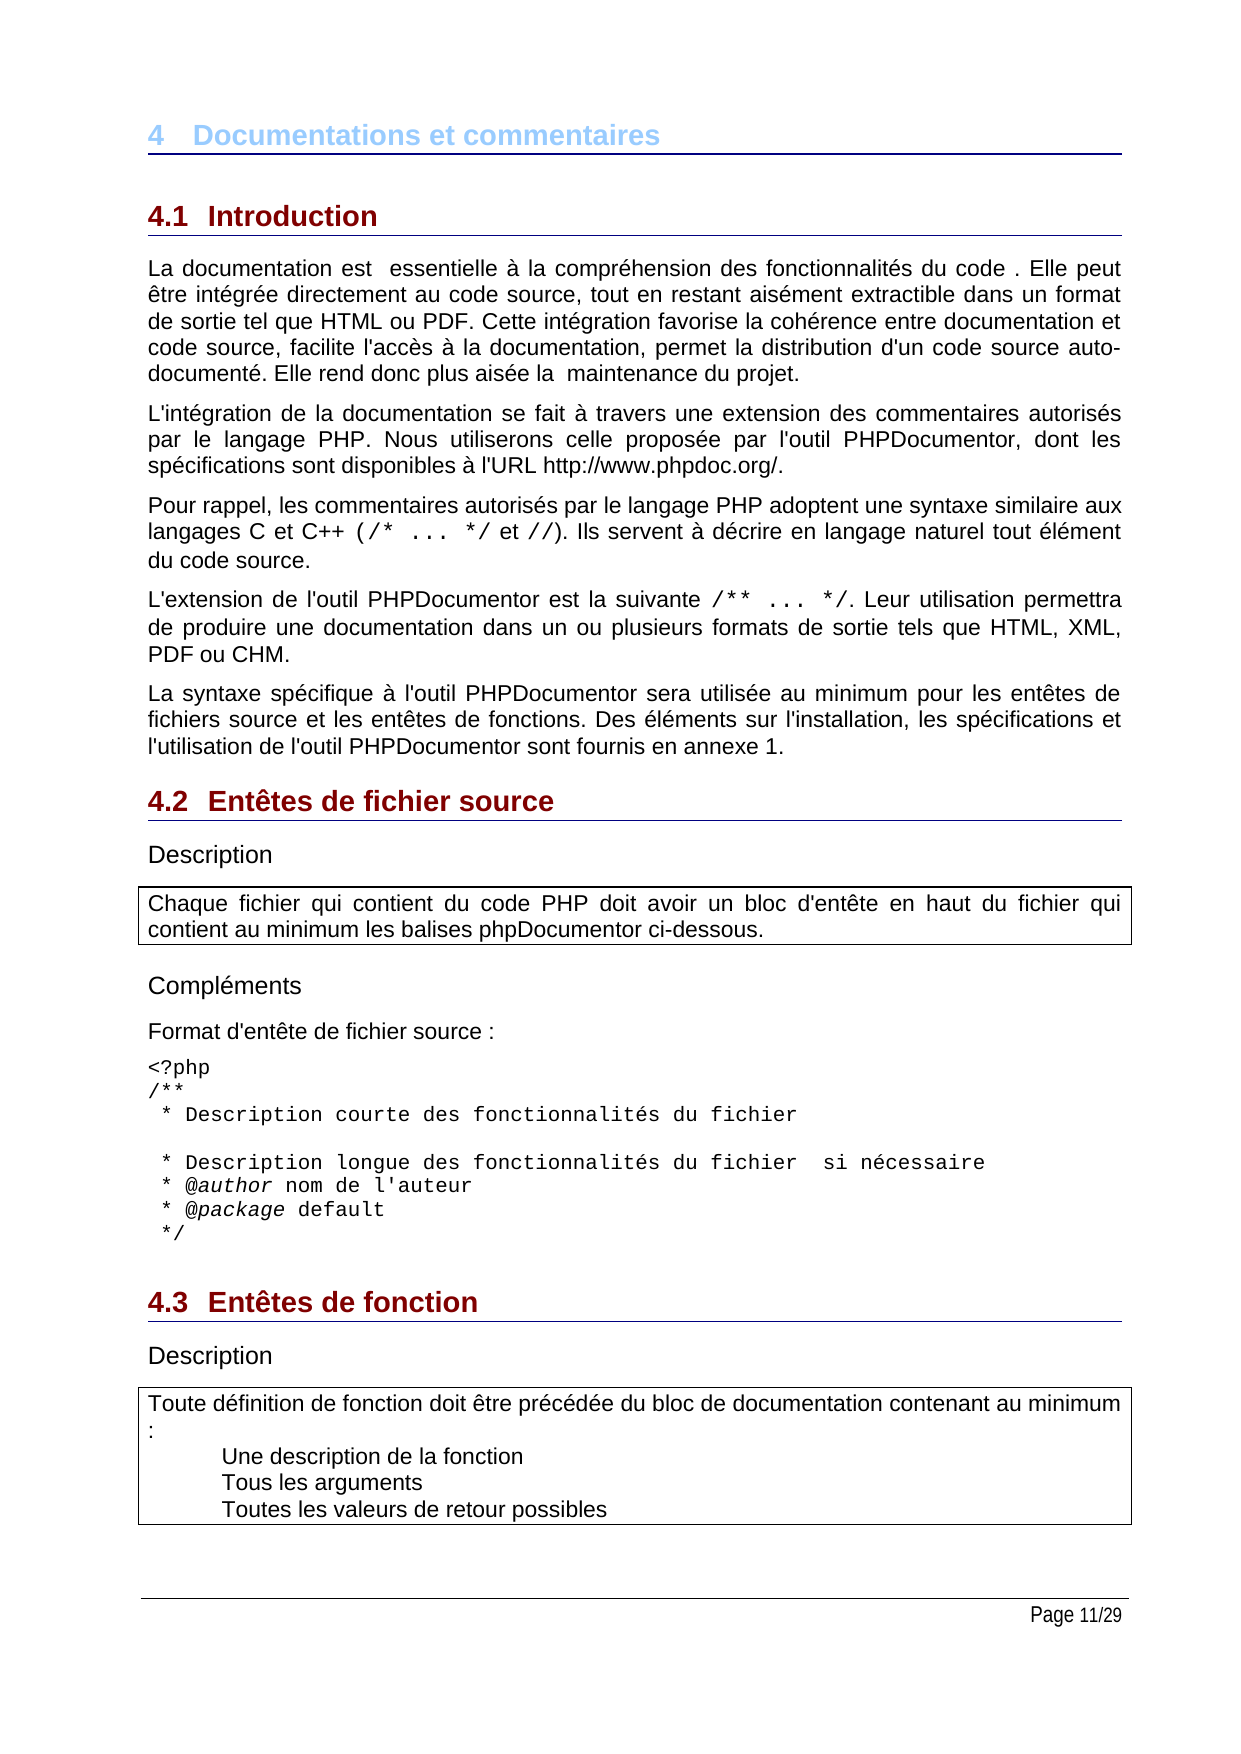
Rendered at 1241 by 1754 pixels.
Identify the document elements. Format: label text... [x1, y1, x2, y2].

text La syntaxe spécifique à l'outil PHPDocumentor sera utilisée au minimum pour les entêtes de fichiers source et les entêtes de fonctions. Des éléments sur l'installation, les spécifications et l'utilisation de l'outil PHPDocumentor sont fournis en annexe 1. [148, 680, 1122, 759]
subtitle Introduction [148, 199, 1122, 235]
text * @package default [148, 1199, 1122, 1223]
subtitle Entêtes de fonction [148, 1285, 1122, 1321]
text L'intégration de la documentation se fait à travers une extension des commentaires autorisés par le langage PHP. Nous utiliserons celle proposée par l'outil PHPDocumentor, dont les spécifications sont disponibles à l'URL http://www.phpdoc.org/. [148, 400, 1122, 479]
text Description [148, 1341, 1122, 1369]
text * @author nom de l'auteur [148, 1175, 1122, 1199]
text /** [148, 1081, 1122, 1104]
text Format d'entête de fichier source : [148, 1018, 1122, 1044]
text Toute définition de fonction doit être précédée du bloc de documentation contenant au minimum : [139, 1388, 1131, 1443]
text <?php [148, 1057, 1122, 1081]
text */ [148, 1223, 1122, 1246]
text La documentation est essentielle à la compréhension des fonctionnalités du code . Elle peut être intégrée directement au code source, tout en restant aisément extractible dans un format de sortie tel que HTML ou PDF. Cette intégration favorise la cohérence entre documentation et code source, facilite l'accès à la documentation, permet la distribution d'un code source auto-documenté. Elle rend donc plus aisée la maintenance du projet. [148, 255, 1122, 387]
text * Description longue des fonctionnalités du fichier si nécessaire [148, 1152, 1122, 1175]
text Tous les arguments [148, 1469, 1122, 1492]
text Compléments [148, 971, 1122, 1000]
text Chaque fichier qui contient du code PHP doit avoir un bloc d'entête en haut du fichier qui contient au minimum les balises phpDocumentor ci-dessous. [139, 888, 1131, 944]
text Une description de la fonction [148, 1443, 1122, 1469]
text Toutes les valeurs de retour possibles [139, 1492, 1131, 1524]
text Pour rappel, les commentaires autorisés par le langage PHP adoptent une syntaxe similaire aux langages C et C++ (/* ... */ et //). Ils servent à décrire en langage naturel tout élément du code source. [148, 492, 1122, 573]
text L'extension de l'outil PHPDocumentor est la suivante /** ... */. Leur utilisation permettra de produire une documentation dans un ou plusieurs formats de sortie tels que HTML, XML, PDF ou CHM. [148, 586, 1122, 667]
text * Description courte des fonctionnalités du fichier [148, 1104, 1122, 1128]
subtitle Documentations et commentaires [148, 117, 1122, 153]
subtitle Entêtes de fichier source [148, 784, 1122, 820]
text Description [148, 840, 1122, 869]
